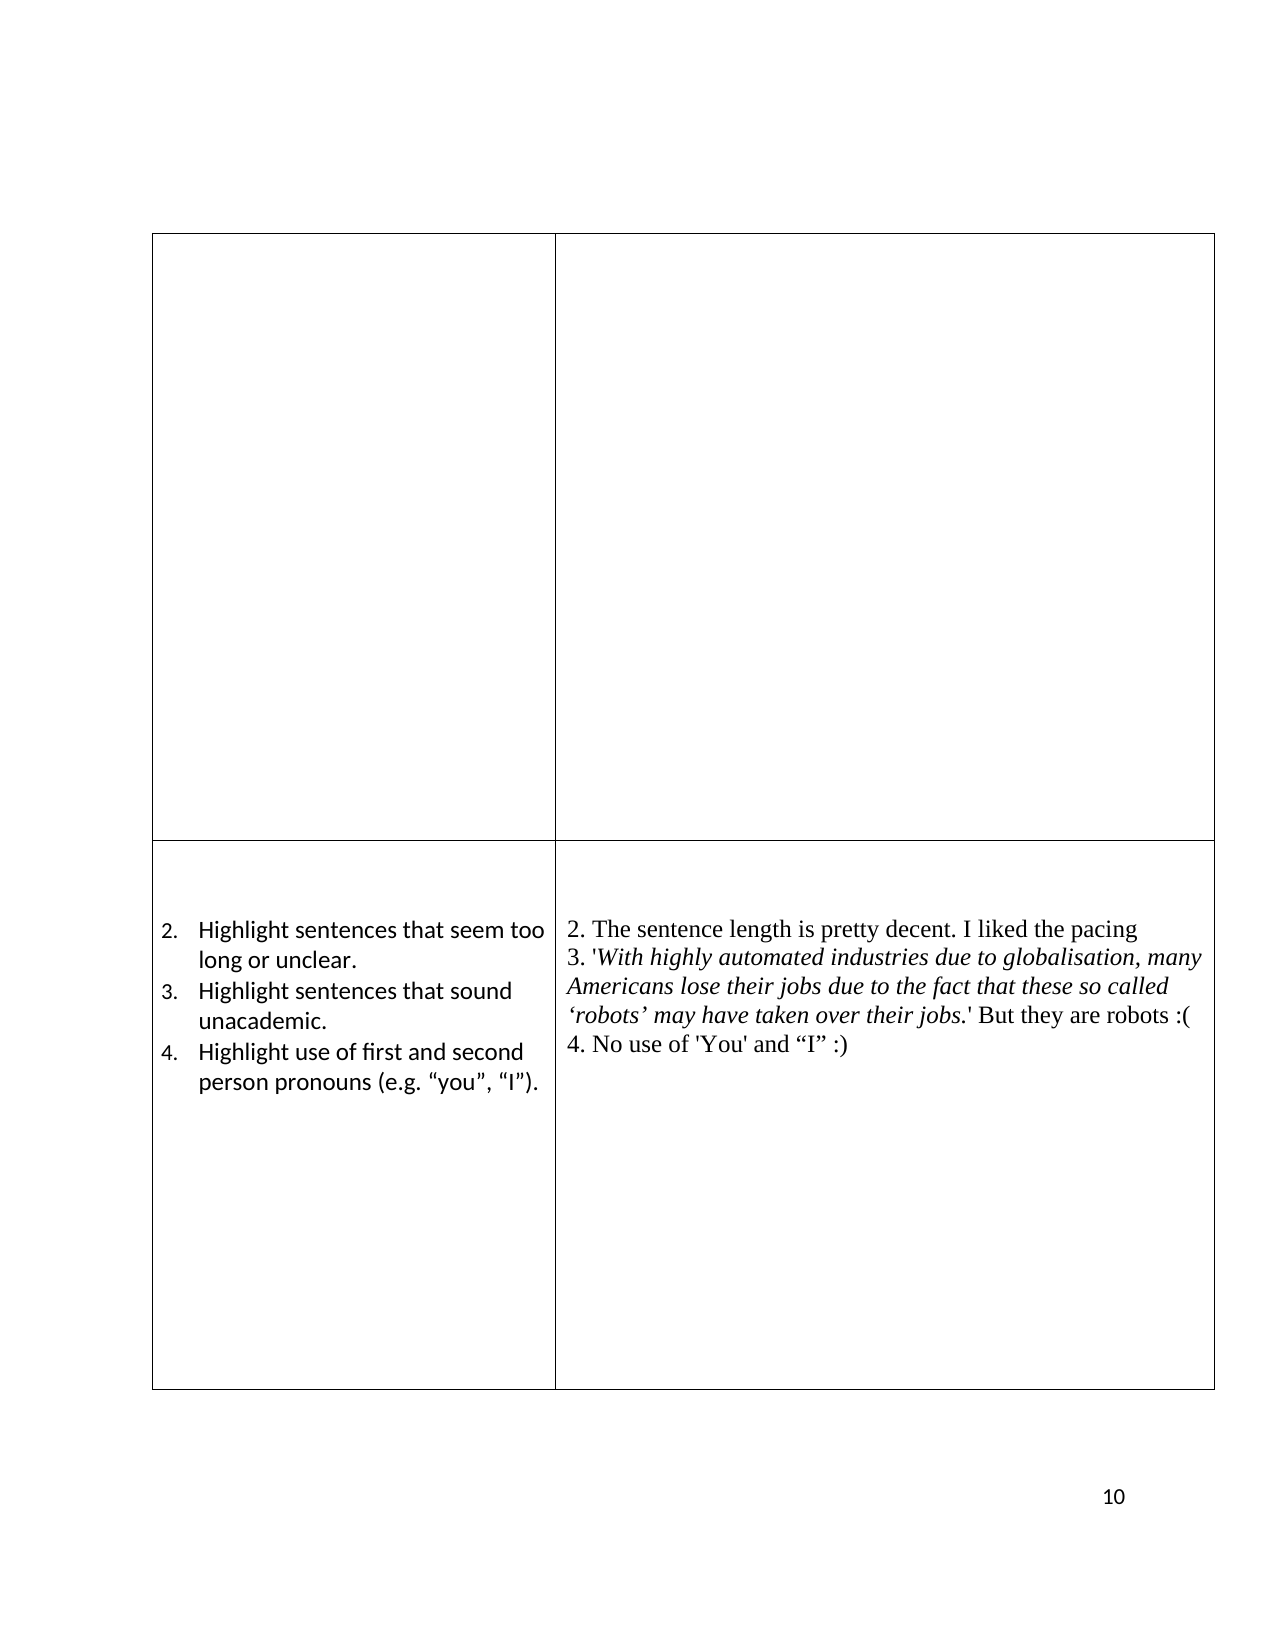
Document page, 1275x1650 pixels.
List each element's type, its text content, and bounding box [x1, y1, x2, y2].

table_cell 2. The sentence length is pretty decent. I liked the pacing 3. 'With highly automated industries due to globalisation, many Americans lose their jobs due to the fact that these so called ‘robots’ may have taken over their jobs.' But they are robots :( 4. No use of 'You' and “I” :) [556, 841, 1214, 1389]
table_cell [556, 234, 1214, 840]
table_cell [153, 234, 555, 840]
table_cell Highlight sentences that seem too long or unclear. Highlight sentences that sound unacademic. Highlight use of first and second person pronouns (e.g. “you”, “I”). [153, 841, 555, 1389]
